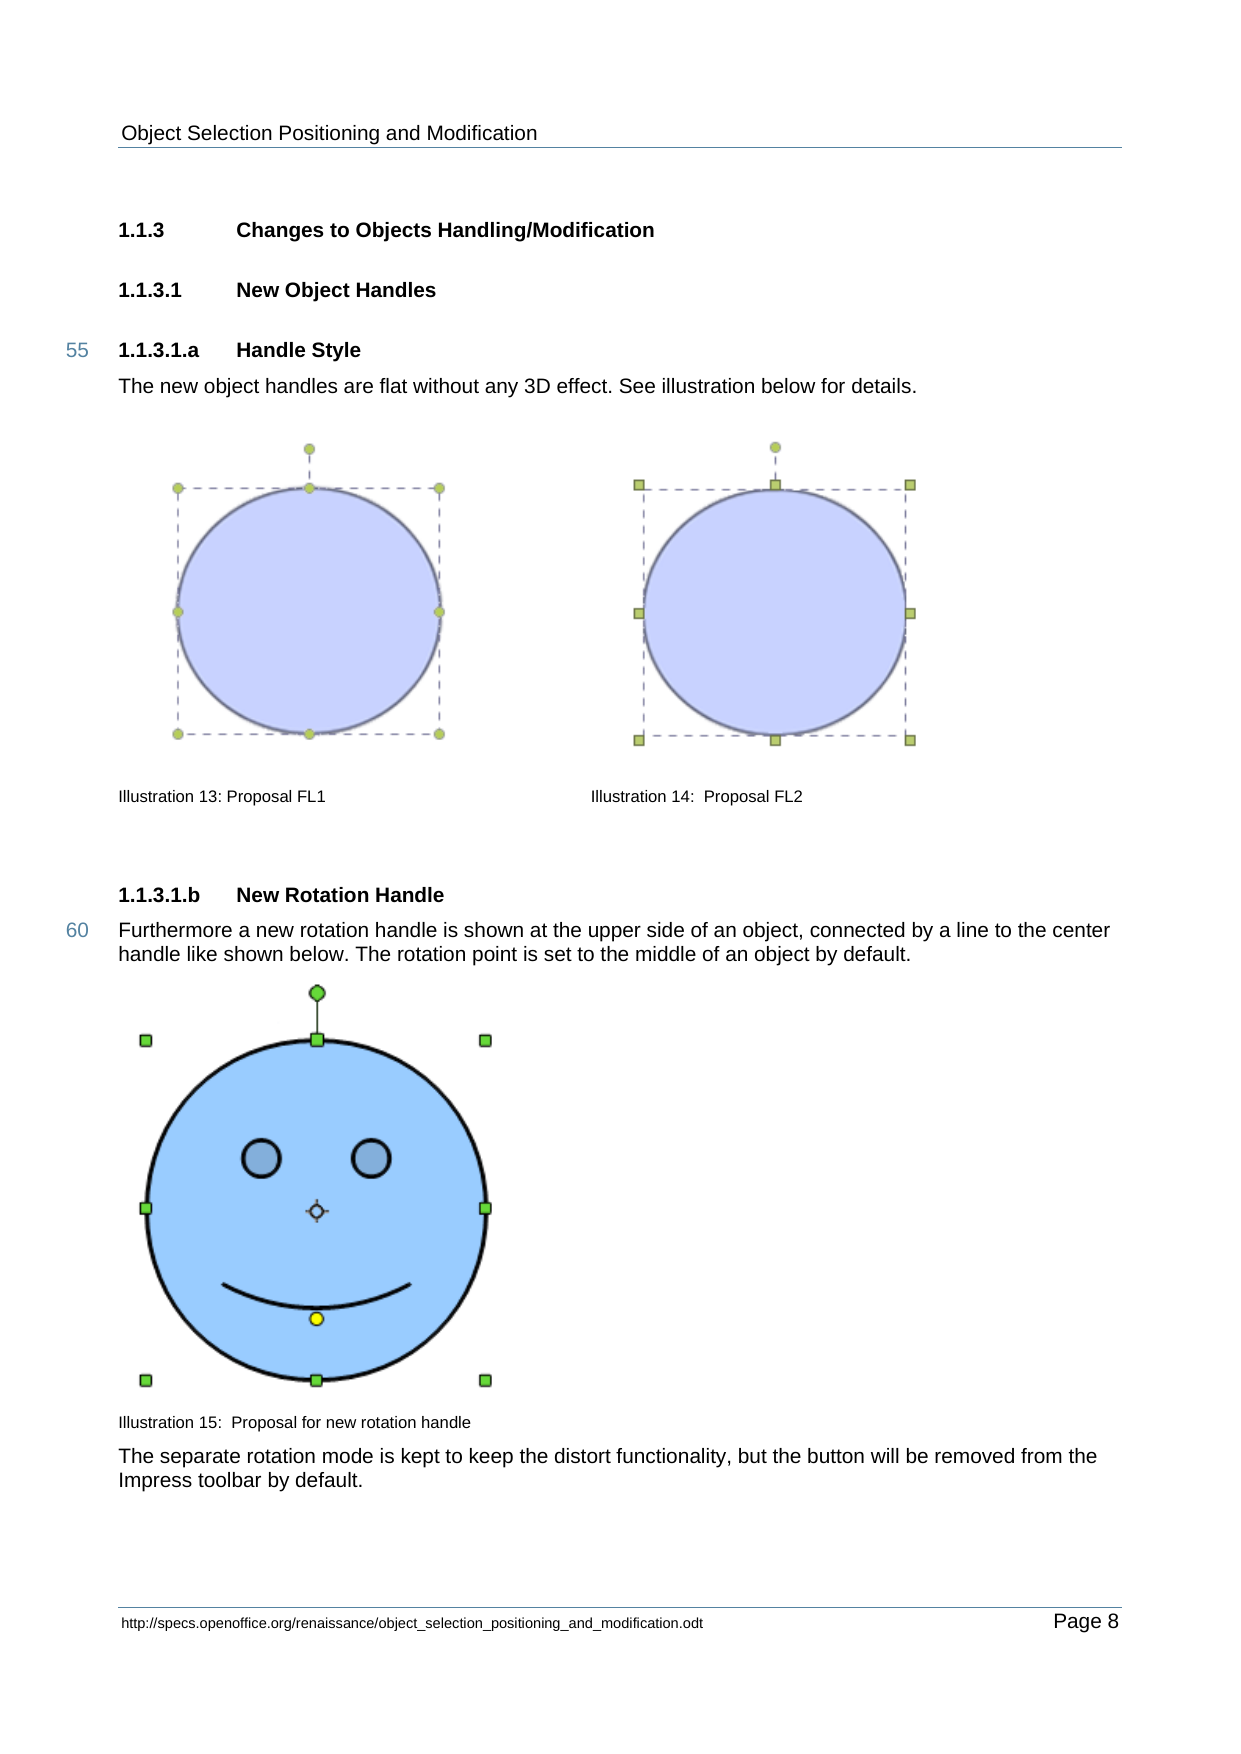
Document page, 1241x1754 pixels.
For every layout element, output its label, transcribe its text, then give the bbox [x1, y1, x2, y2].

subtitle Changes to Objects Handling/Modification [118, 218, 1122, 241]
picture [118, 422, 503, 787]
text Furthermore a new rotation handle is shown at the upper side of an object, connected by a line to the center handle like shown below. The rotation point is set to the middle of an object by default. [118, 919, 1122, 965]
text The new object handles are flat without any 3D effect. See illustration below for details. [118, 374, 1122, 398]
text Illustration 15: Proposal for new rotation handle [118, 1414, 517, 1432]
subtitle New Rotation Handle [118, 883, 1122, 906]
text Illustration 13: Proposal FL1 [118, 787, 502, 806]
text The separate rotation mode is kept to keep the distort functionality, but the button will be removed from the Impress toolbar by default. [118, 1445, 1122, 1491]
picture [590, 426, 963, 787]
text Illustration 14: Proposal FL2 [591, 787, 962, 806]
subtitle New Object Handles [118, 278, 1122, 301]
subtitle Handle Style [118, 339, 1122, 362]
picture [118, 977, 517, 1414]
